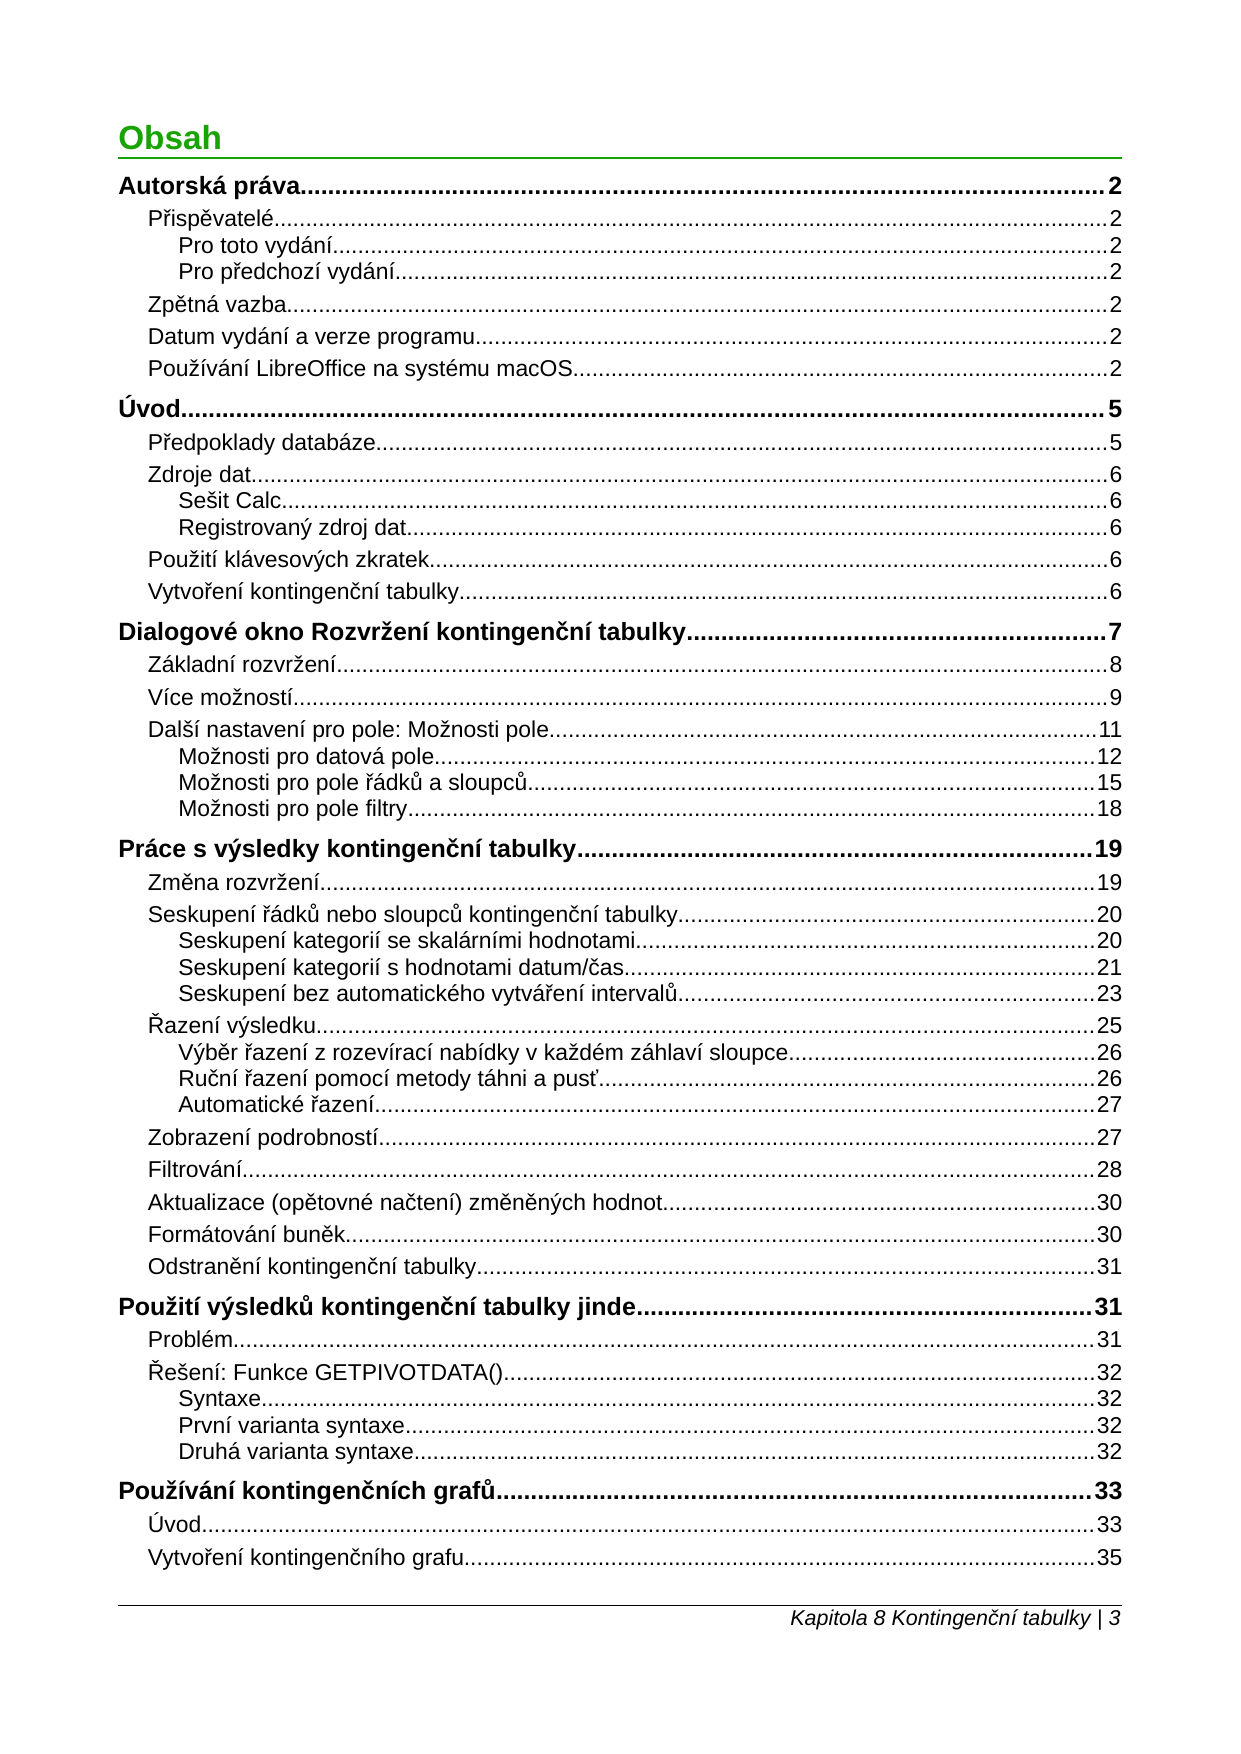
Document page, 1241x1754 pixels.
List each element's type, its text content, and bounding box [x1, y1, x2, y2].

text Základní rozvržení 8 [148, 651, 1122, 678]
text Úvod 33 [148, 1511, 1122, 1537]
text Filtrování 28 [148, 1156, 1122, 1182]
subtitle Obsah [118, 118, 1122, 157]
text Více možností 9 [148, 684, 1122, 710]
text Sešit Calc 6 [178, 487, 1122, 513]
text Seskupení řádků nebo sloupců kontingenční tabulky 20 [148, 901, 1122, 927]
text Pro předchozí vydání 2 [178, 258, 1122, 284]
text Zdroje dat 6 [148, 461, 1122, 487]
text Vytvoření kontingenční tabulky 6 [148, 578, 1122, 605]
text Zobrazení podrobností 27 [148, 1124, 1122, 1150]
text Přispěvatelé 2 [148, 205, 1122, 232]
text Možnosti pro pole filtry 18 [178, 795, 1122, 822]
text Vytvoření kontingenčního grafu 35 [148, 1543, 1122, 1570]
text Řešení: Funkce GETPIVOTDATA() 32 [148, 1359, 1122, 1385]
text Další nastavení pro pole: Možnosti pole 11 [148, 716, 1122, 743]
text Změna rozvržení 19 [148, 868, 1122, 895]
text Ruční řazení pomocí metody táhni a pusť 26 [178, 1065, 1122, 1091]
text Používání LibreOffice na systému macOS 2 [148, 355, 1122, 382]
text Problém 31 [148, 1326, 1122, 1353]
text Řazení výsledku 25 [148, 1012, 1122, 1039]
text Pro toto vydání 2 [178, 232, 1122, 258]
text Syntaxe 32 [178, 1385, 1122, 1412]
text Automatické řazení 27 [178, 1091, 1122, 1118]
text Druhá varianta syntaxe 32 [178, 1438, 1122, 1464]
text Možnosti pro datová pole 12 [178, 743, 1122, 769]
text Autorská práva 2 [118, 171, 1122, 199]
text Seskupení bez automatického vytváření intervalů 23 [178, 980, 1122, 1006]
text Seskupení kategorií s hodnotami datum/čas 21 [178, 953, 1122, 980]
text Registrovaný zdroj dat 6 [178, 513, 1122, 540]
text Datum vydání a verze programu 2 [148, 323, 1122, 349]
text Aktualizace (opětovné načtení) změněných hodnot 30 [148, 1188, 1122, 1215]
text Formátování buněk 30 [148, 1221, 1122, 1247]
text Výběr řazení z rozevírací nabídky v každém záhlaví sloupce 26 [178, 1039, 1122, 1065]
text Předpoklady databáze 5 [148, 428, 1122, 455]
text Zpětná vazba 2 [148, 291, 1122, 317]
text Úvod 5 [118, 394, 1122, 422]
text Použití klávesových zkratek 6 [148, 546, 1122, 572]
text Práce s výsledky kontingenční tabulky 19 [118, 834, 1122, 862]
text Použití výsledků kontingenční tabulky jinde 31 [118, 1292, 1122, 1320]
text První varianta syntaxe 32 [178, 1412, 1122, 1438]
text Odstranění kontingenční tabulky 31 [148, 1253, 1122, 1280]
text Používání kontingenčních grafů 33 [118, 1476, 1122, 1505]
text Možnosti pro pole řádků a sloupců 15 [178, 769, 1122, 795]
text Dialogové okno Rozvržení kontingenční tabulky 7 [118, 617, 1122, 645]
text Seskupení kategorií se skalárními hodnotami 20 [178, 927, 1122, 953]
